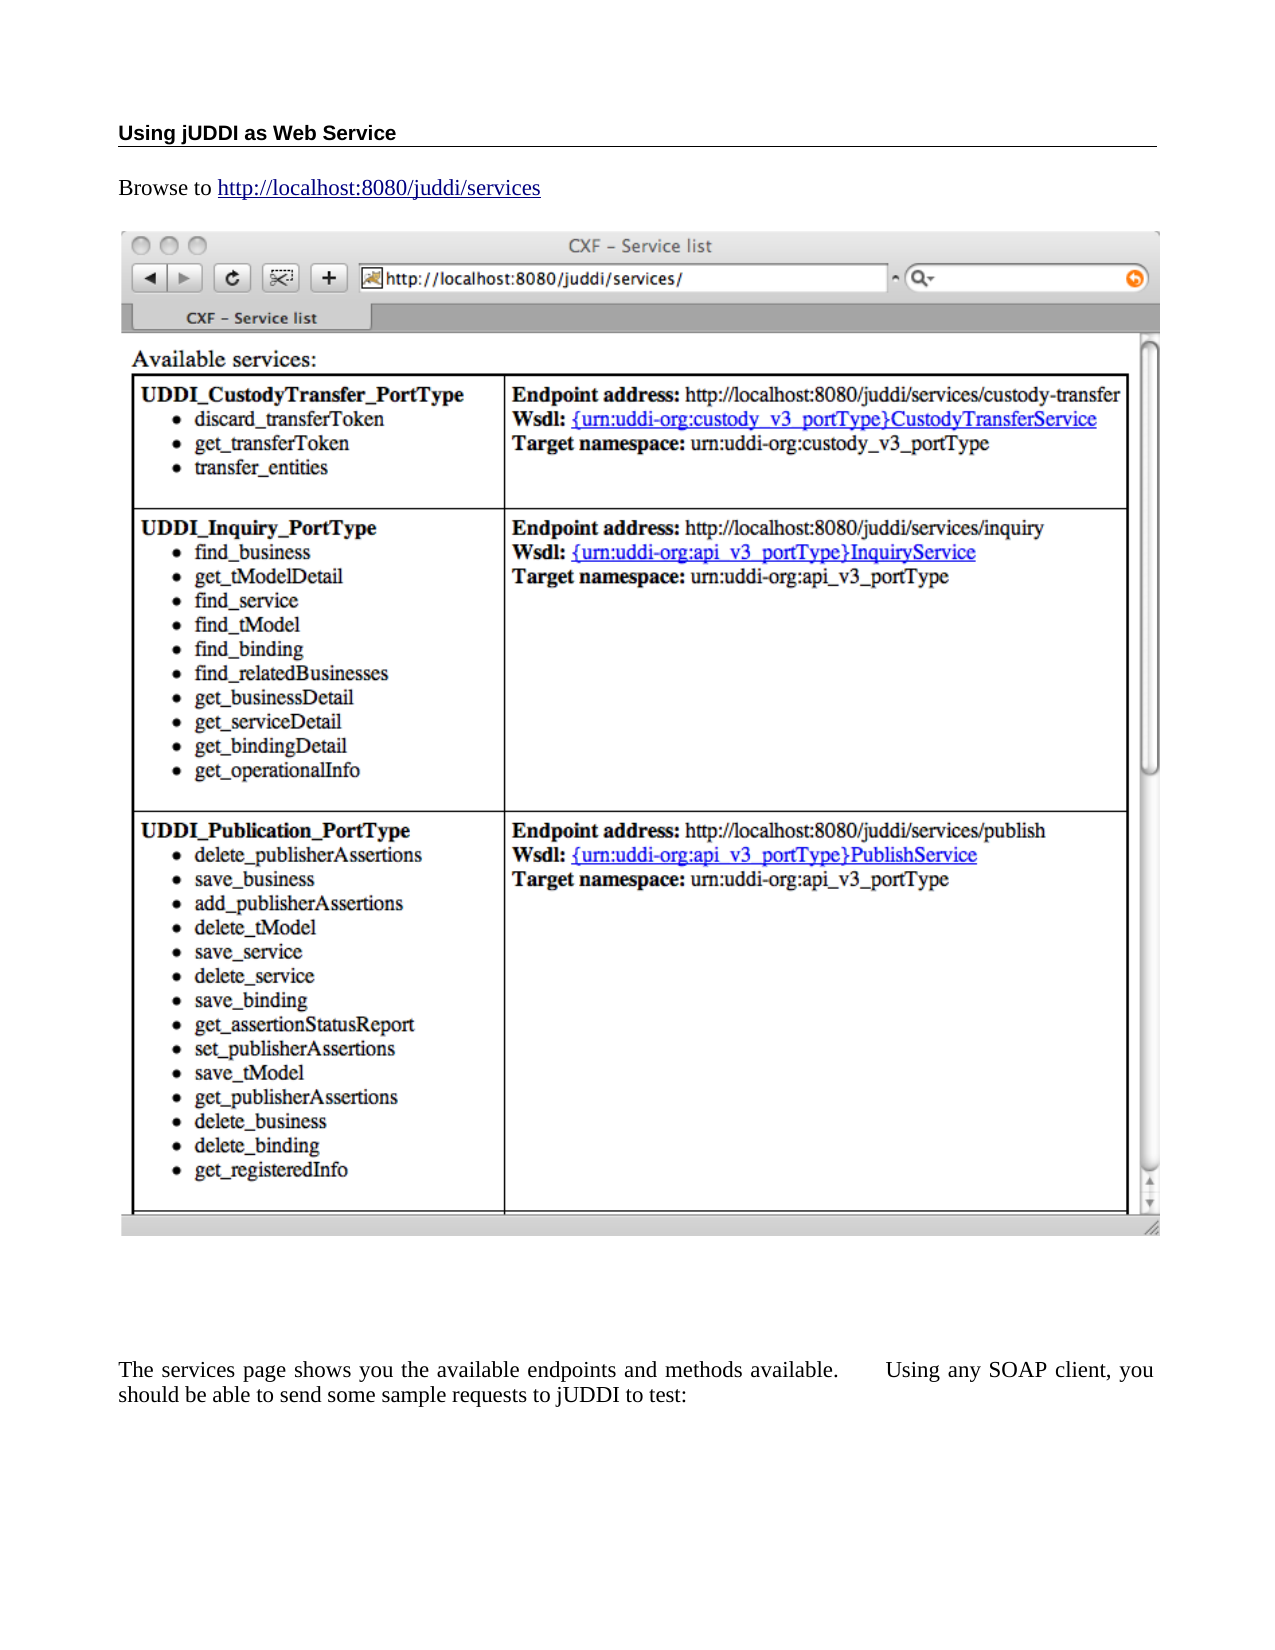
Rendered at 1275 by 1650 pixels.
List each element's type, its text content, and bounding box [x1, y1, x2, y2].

text Browse to http://localhost:8080/juddi/services [118, 175, 1157, 200]
text The services page shows you the available endpoints and methods available. Using any SOAP client, you should be able to send some sample requests to jUDDI to test: [118, 1357, 1157, 1407]
subtitle Using jUDDI as Web Service [118, 121, 1157, 146]
picture [121, 231, 1160, 1236]
